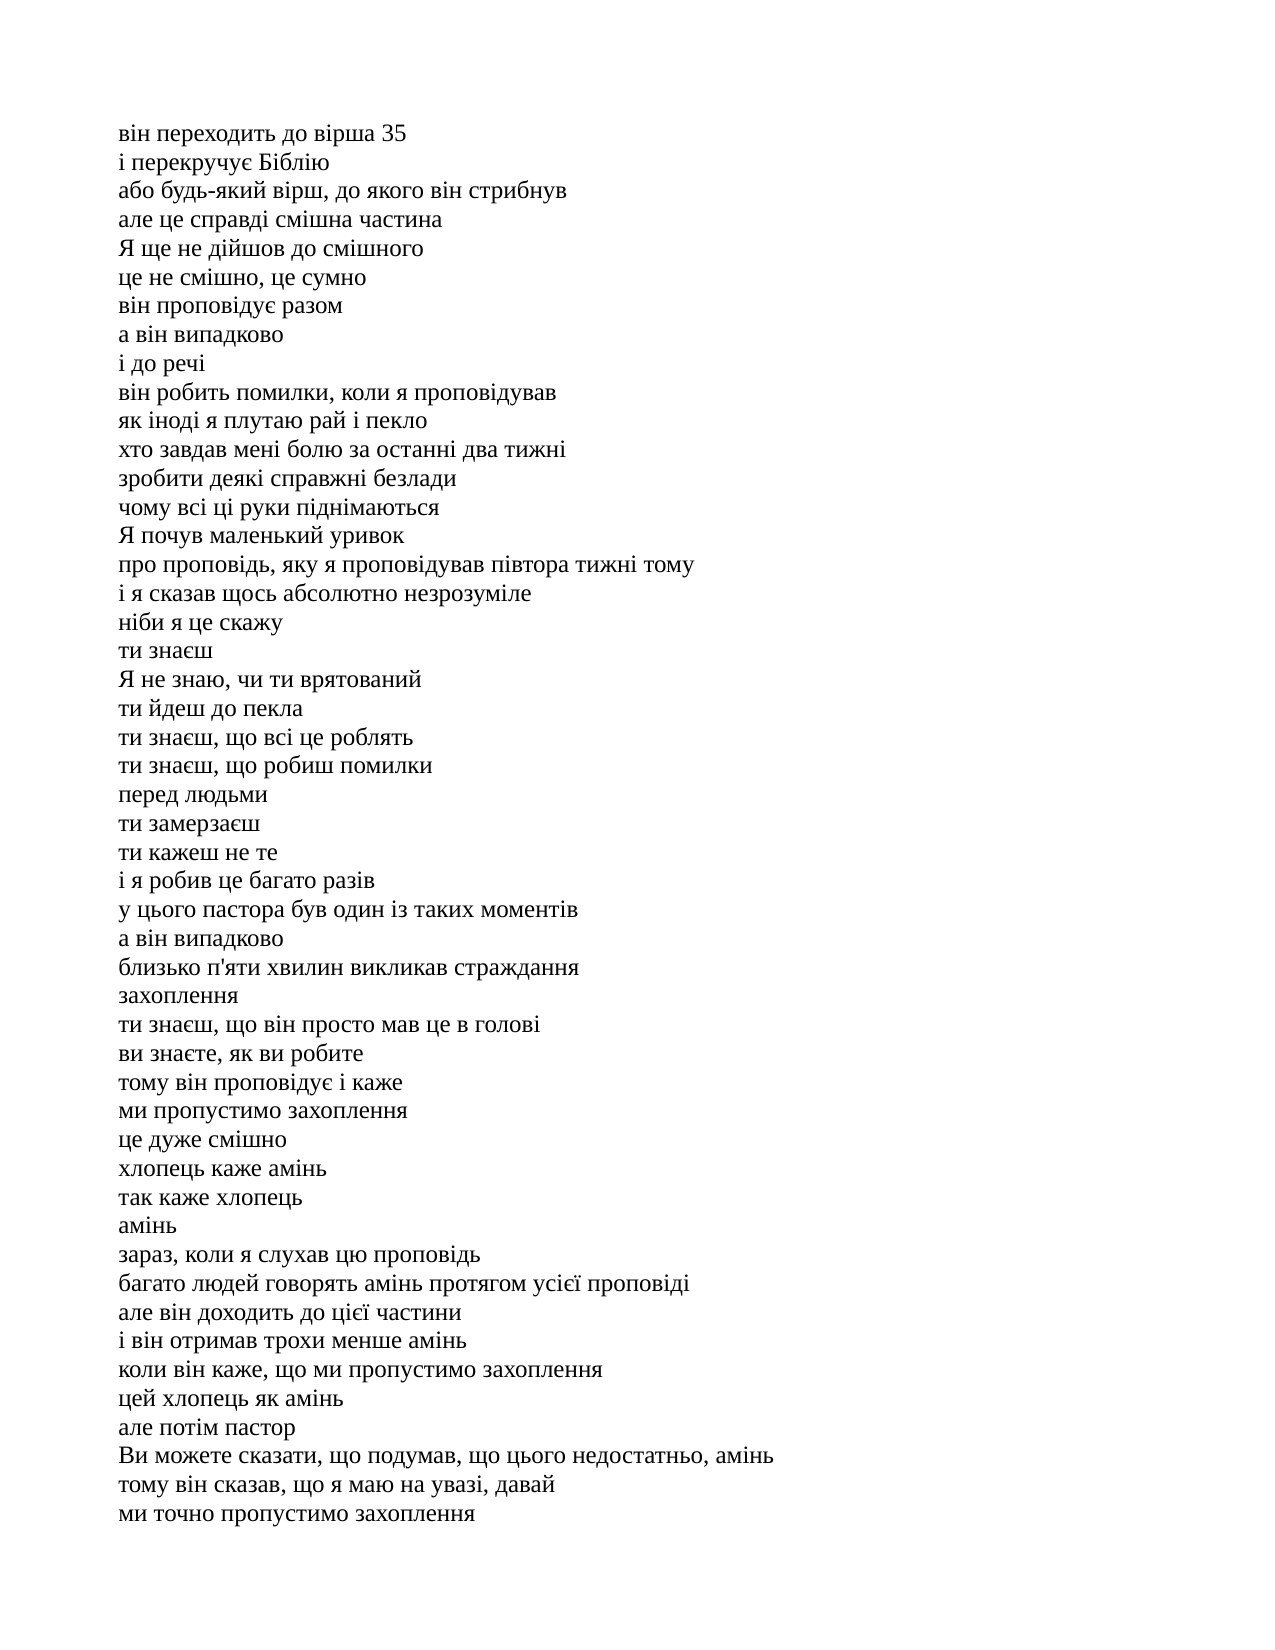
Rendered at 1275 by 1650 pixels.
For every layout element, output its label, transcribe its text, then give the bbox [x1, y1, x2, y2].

text Ви можете сказати, що подумав, що цього недостатньо, амінь [118, 1441, 1157, 1469]
text ти знаєш [118, 636, 1157, 664]
text хто завдав мені болю за останні два тижні [118, 434, 1157, 463]
text захоплення [118, 981, 1157, 1009]
text тому він проповідує і каже [118, 1067, 1157, 1096]
text а він випадково [118, 319, 1157, 348]
text ви знаєте, як ви робите [118, 1038, 1157, 1067]
text він переходить до вірша 35 [118, 118, 1157, 147]
text але це справді смішна частина [118, 204, 1157, 233]
text тому він сказав, що я маю на увазі, давай [118, 1469, 1157, 1498]
text цей хлопець як амінь [118, 1383, 1157, 1412]
text амінь [118, 1211, 1157, 1239]
text це дуже смішно [118, 1124, 1157, 1153]
text але потім пастор [118, 1412, 1157, 1441]
text ніби я це скажу [118, 607, 1157, 636]
text ти йдеш до пекла [118, 693, 1157, 722]
text Я ще не дійшов до смішного [118, 233, 1157, 262]
text так каже хлопець [118, 1182, 1157, 1211]
text а він випадково [118, 923, 1157, 952]
text багато людей говорять амінь протягом усієї проповіді [118, 1268, 1157, 1297]
text зробити деякі справжні безлади [118, 463, 1157, 492]
text коли він каже, що ми пропустимо захоплення [118, 1354, 1157, 1383]
text у цього пастора був один із таких моментів [118, 894, 1157, 923]
text як іноді я плутаю рай і пекло [118, 406, 1157, 434]
text ми точно пропустимо захоплення [118, 1498, 1157, 1527]
text і перекручує Біблію [118, 147, 1157, 176]
text він робить помилки, коли я проповідував [118, 377, 1157, 406]
text зараз, коли я слухав цю проповідь [118, 1239, 1157, 1268]
text ти кажеш не те [118, 837, 1157, 866]
text близько п'яти хвилин викликав страждання [118, 952, 1157, 981]
text і до речі [118, 348, 1157, 377]
text ти знаєш, що робиш помилки [118, 751, 1157, 779]
text чому всі ці руки піднімаються [118, 492, 1157, 521]
text але він доходить до цієї частини [118, 1297, 1157, 1326]
text хлопець каже амінь [118, 1153, 1157, 1182]
text і він отримав трохи менше амінь [118, 1326, 1157, 1354]
text перед людьми [118, 779, 1157, 808]
text або будь-який вірш, до якого він стрибнув [118, 176, 1157, 204]
text Я не знаю, чи ти врятований [118, 664, 1157, 693]
text і я робив це багато разів [118, 866, 1157, 894]
text ти замерзаєш [118, 808, 1157, 837]
text він проповідує разом [118, 291, 1157, 319]
text про проповідь, яку я проповідував півтора тижні тому [118, 549, 1157, 578]
text ти знаєш, що він просто мав це в голові [118, 1009, 1157, 1038]
text ти знаєш, що всі це роблять [118, 722, 1157, 751]
text ми пропустимо захоплення [118, 1096, 1157, 1124]
text і я сказав щось абсолютно незрозуміле [118, 578, 1157, 607]
text Я почув маленький уривок [118, 521, 1157, 549]
text це не смішно, це сумно [118, 262, 1157, 291]
